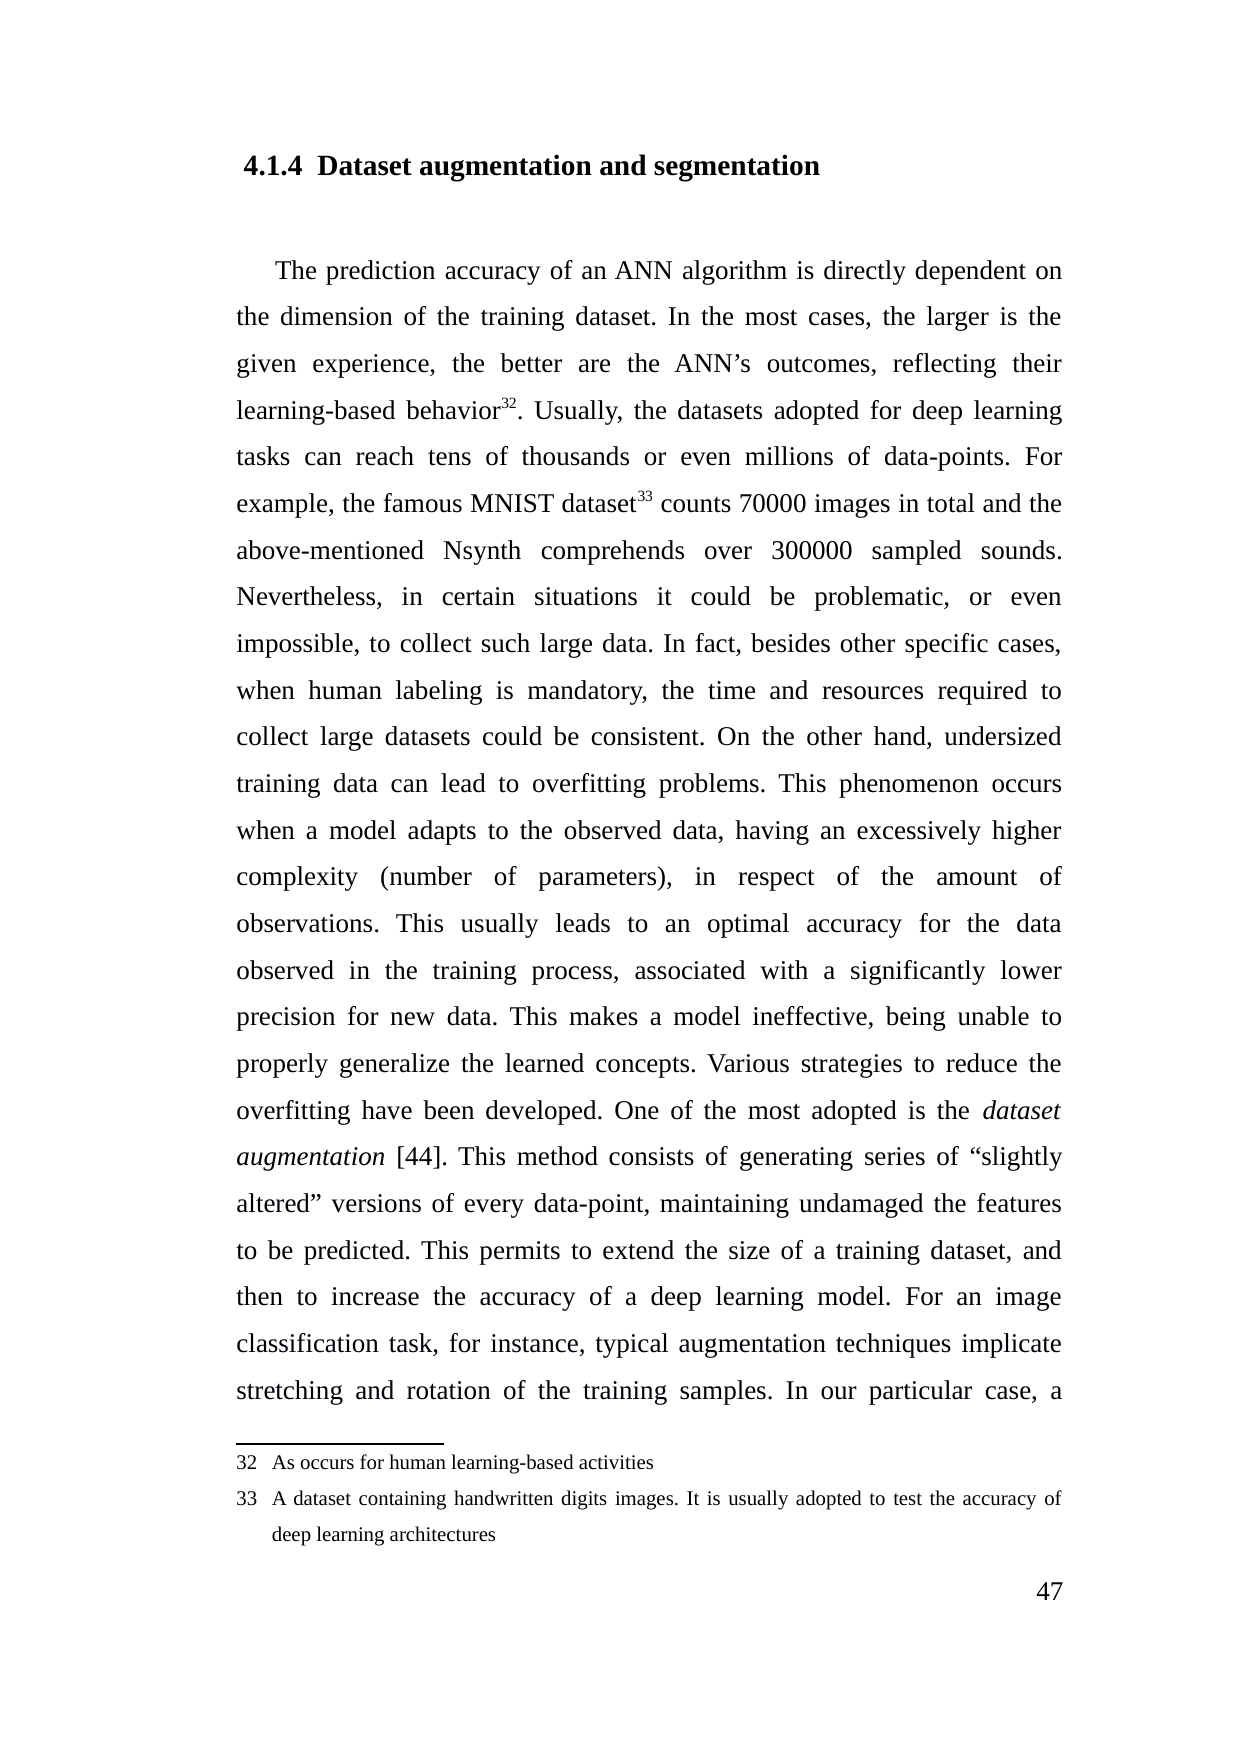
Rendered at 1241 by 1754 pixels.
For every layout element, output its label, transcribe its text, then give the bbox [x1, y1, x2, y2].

text A dataset containing handwritten digits images. It is usually adopted to test the accuracy of deep learning architectures [236, 1486, 1063, 1546]
text The prediction accuracy of an ANN algorithm is directly dependent on the dimension of the training dataset. In the most cases, the larger is the given experience, the better are the ANN’s outcomes, reflecting their learning-based behavior. Usually, the datasets adopted for deep learning tasks can reach tens of thousands or even millions of data-points. For example, the famous MNIST dataset counts 70000 images in total and the above-mentioned Nsynth comprehends over 300000 sampled sounds. Nevertheless, in certain situations it could be problematic, or even impossible, to collect such large data. In fact, besides other specific cases, when human labeling is mandatory, the time and resources required to collect large datasets could be consistent. On the other hand, undersized training data can lead to overfitting problems. This phenomenon occurs when a model adapts to the observed data, having an excessively higher complexity (number of parameters), in respect of the amount of observations. This usually leads to an optimal accuracy for the data observed in the training process, associated with a significantly lower precision for new data. This makes a model ineffective, being unable to properly generalize the learned concepts. Various strategies to reduce the overfitting have been developed. One of the most adopted is the dataset augmentation [44]. This method consists of generating series of “slightly altered” versions of every data-point, maintaining undamaged the features to be predicted. This permits to extend the size of a training dataset, and then to increase the accuracy of a deep learning model. For an image classification task, for instance, typical augmentation techniques implicate stretching and rotation of the training samples. In our particular case, a [236, 254, 1063, 1405]
subtitle Dataset augmentation and segmentation [236, 148, 1063, 181]
text As occurs for human learning-based activities [236, 1449, 1063, 1474]
